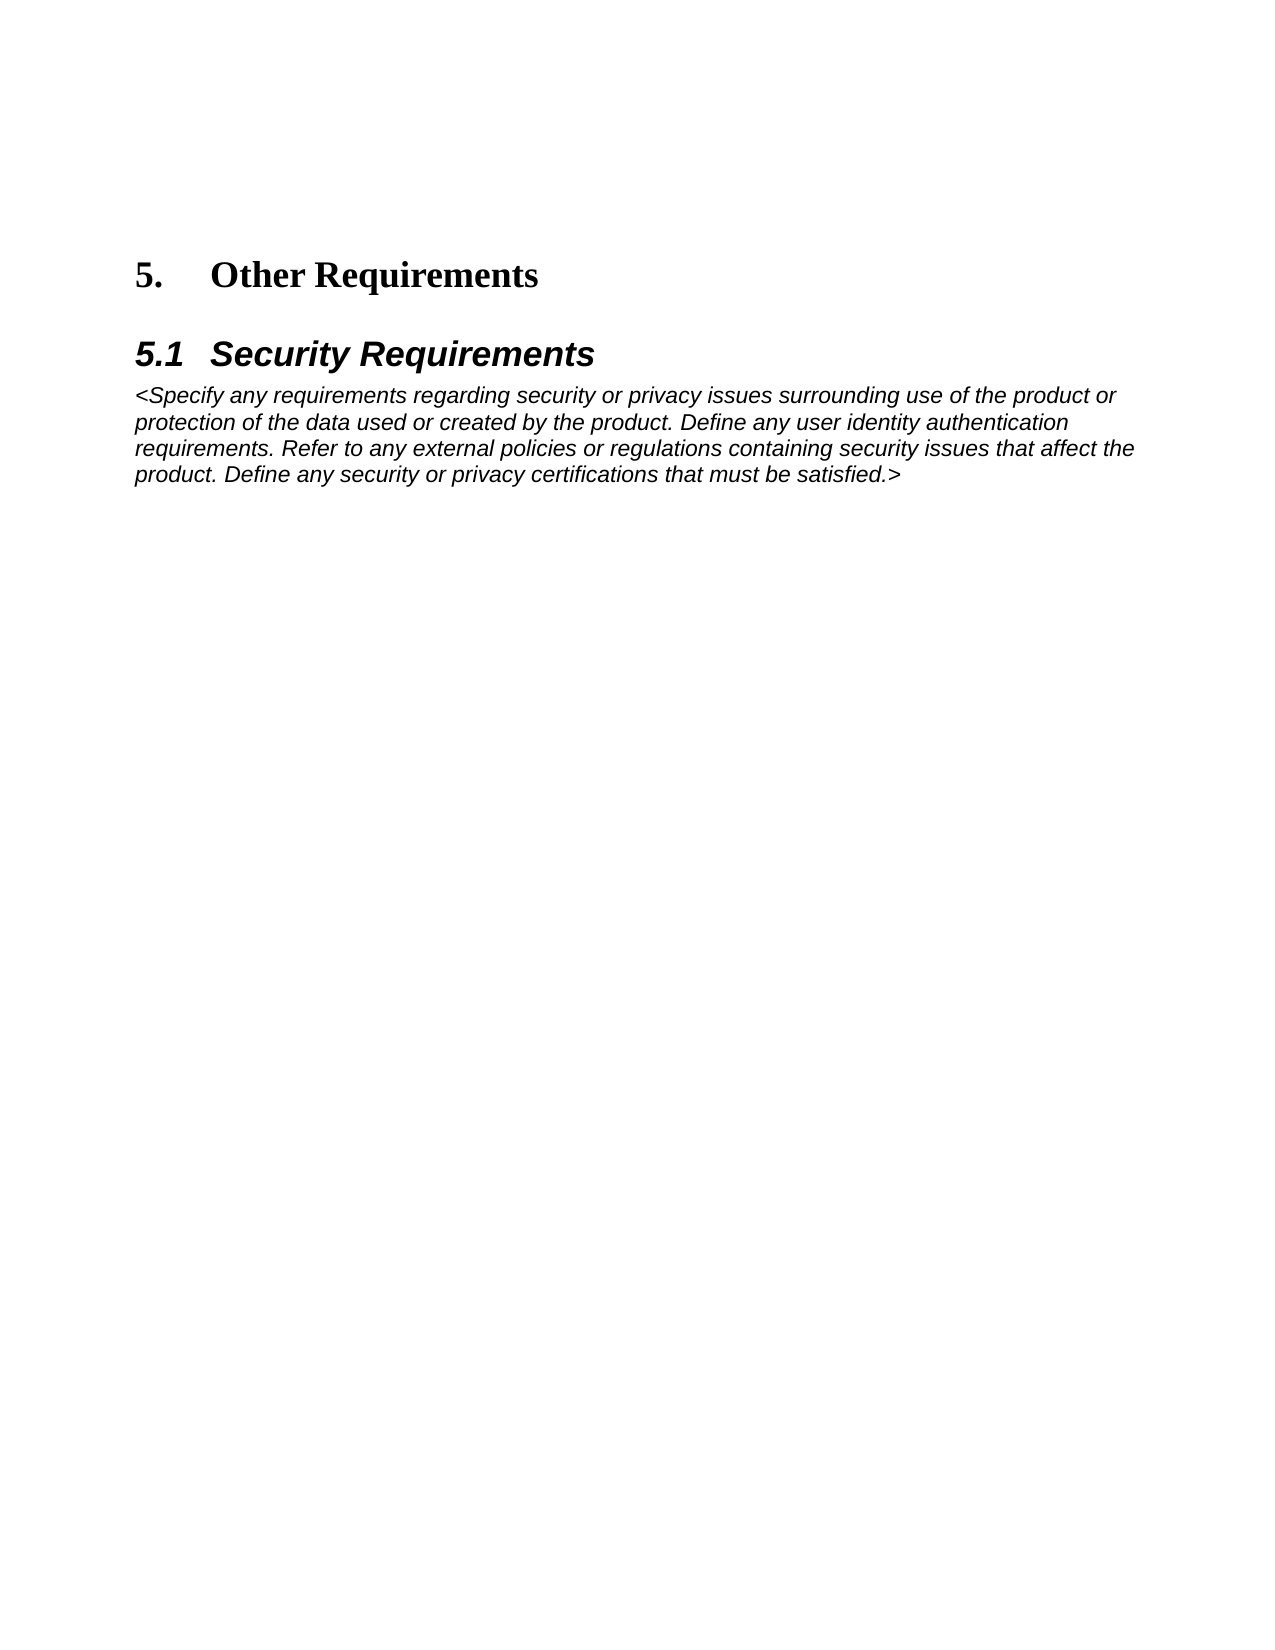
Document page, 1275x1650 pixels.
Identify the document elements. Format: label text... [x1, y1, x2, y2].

text <Specify any requirements regarding security or privacy issues surrounding use of the product or protection of the data used or created by the product. Define any user identity authentication requirements. Refer to any external policies or regulations containing security issues that affect the product. Define any security or privacy certifications that must be satisfied.> [135, 382, 1140, 488]
subtitle Other Requirements [135, 253, 1140, 296]
subtitle Security Requirements [135, 333, 1140, 374]
